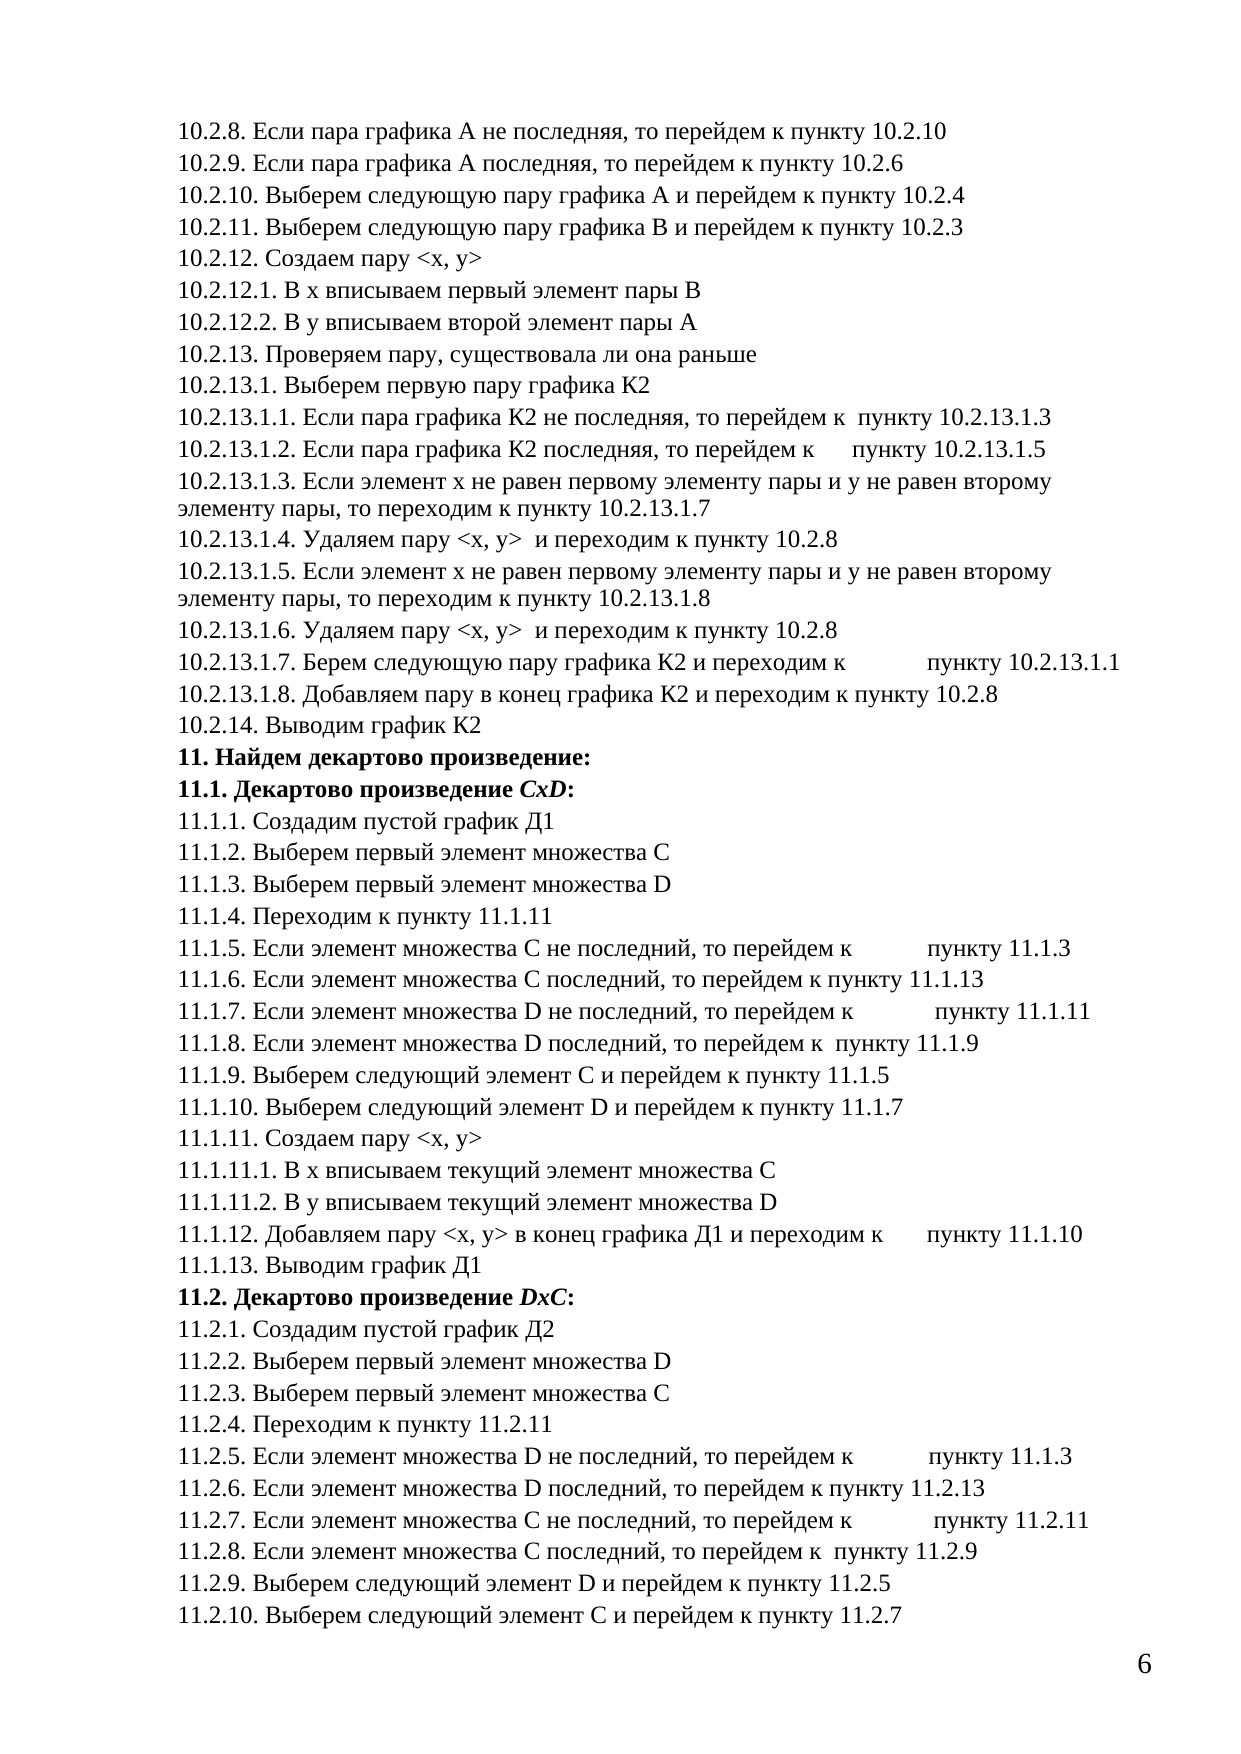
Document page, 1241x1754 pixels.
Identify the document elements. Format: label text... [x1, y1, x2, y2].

list Проверяем пару, существовала ли она раньше [177, 341, 1152, 367]
list Если элемент множества C не последний, то перейдем к пункту 11.2.11 [177, 1506, 1152, 1533]
list Переходим к пункту 11.2.11 [177, 1411, 1152, 1438]
list Если элемент множества D последний, то перейдем к пункту 11.2.13 [177, 1475, 1152, 1502]
list В y вписываем текущий элемент множества D [177, 1189, 1152, 1216]
list Выберем следующий элемент D и перейдем к пункту 11.2.5 [177, 1570, 1152, 1597]
list Выберем следующий элемент D и перейдем к пункту 11.1.7 [177, 1093, 1152, 1120]
list Если пара графика А не последняя, то перейдем к пункту 10.2.10 [177, 118, 1152, 145]
list Выберем первый элемент множества D [177, 871, 1152, 898]
list Выберем первую пару графика К2 [177, 372, 1152, 399]
list В х вписываем первый элемент пары В [177, 277, 1152, 304]
list Если элемент множества D не последний, то перейдем к пункту 11.1.3 [177, 1443, 1152, 1470]
list Выберем следующий элемент C и перейдем к пункту 11.2.7 [177, 1602, 1152, 1629]
list Создаем пару <x, y> [177, 1125, 1152, 1152]
list Если элемент множества C не последний, то перейдем к пункту 11.1.3 [177, 934, 1152, 962]
list Если пара графика К2 не последняя, то перейдем к пункту 10.2.13.1.3 [177, 404, 1152, 431]
list Выберем следующую пару графика В и перейдем к пункту 10.2.3 [177, 213, 1152, 240]
list Если элемент множества C последний, то перейдем к пункту 11.2.9 [177, 1538, 1152, 1565]
list Выводим график К2 [177, 712, 1152, 739]
list Если пара графика А последняя, то перейдем к пункту 10.2.6 [177, 150, 1152, 177]
list Добавляем пару <x, y> в конец графика Д1 и переходим к пункту 11.1.10 [177, 1221, 1152, 1247]
list Удаляем пару <x, y> и переходим к пункту 10.2.8 [177, 617, 1152, 644]
list Выберем первый элемент множества C [177, 1379, 1152, 1406]
list Выберем первый элемент множества С [177, 839, 1152, 866]
list Добавляем пару в конец графика К2 и переходим к пункту 10.2.8 [177, 680, 1152, 707]
list Если пара графика К2 последняя, то перейдем к пункту 10.2.13.1.5 [177, 436, 1152, 463]
list Если элемент x не равен первому элементу пары и y не равен второму элементу пары, то переходим к пункту 10.2.13.1.7 [177, 468, 1152, 522]
list Декартово произведение DхC: [177, 1284, 1152, 1311]
list Если элемент множества C последний, то перейдем к пункту 11.1.13 [177, 966, 1152, 993]
list Декартово произведение CхD: [177, 776, 1152, 803]
list Найдем декартово произведение: [177, 744, 1152, 771]
list Выводим график Д1 [177, 1252, 1152, 1279]
list Если элемент множества D последний, то перейдем к пункту 11.1.9 [177, 1030, 1152, 1057]
list Создадим пустой график Д2 [177, 1316, 1152, 1343]
list Если элемент множества D не последний, то перейдем к пункту 11.1.11 [177, 998, 1152, 1025]
list Переходим к пункту 11.1.11 [177, 903, 1152, 930]
list В y вписываем второй элемент пары А [177, 309, 1152, 336]
list Берем следующую пару графика К2 и переходим к пункту 10.2.13.1.1 [177, 649, 1152, 676]
list Создадим пустой график Д1 [177, 807, 1152, 834]
list Выберем следующий элемент C и перейдем к пункту 11.1.5 [177, 1062, 1152, 1089]
list Создаем пару <x, y> [177, 245, 1152, 272]
list Выберем первый элемент множества D [177, 1348, 1152, 1374]
list Удаляем пару <x, y> и переходим к пункту 10.2.8 [177, 526, 1152, 553]
list В х вписываем текущий элемент множества C [177, 1157, 1152, 1184]
list Если элемент x не равен первому элементу пары и y не равен второму элементу пары, то переходим к пункту 10.2.13.1.8 [177, 558, 1152, 612]
list Выберем следующую пару графика А и перейдем к пункту 10.2.4 [177, 182, 1152, 209]
